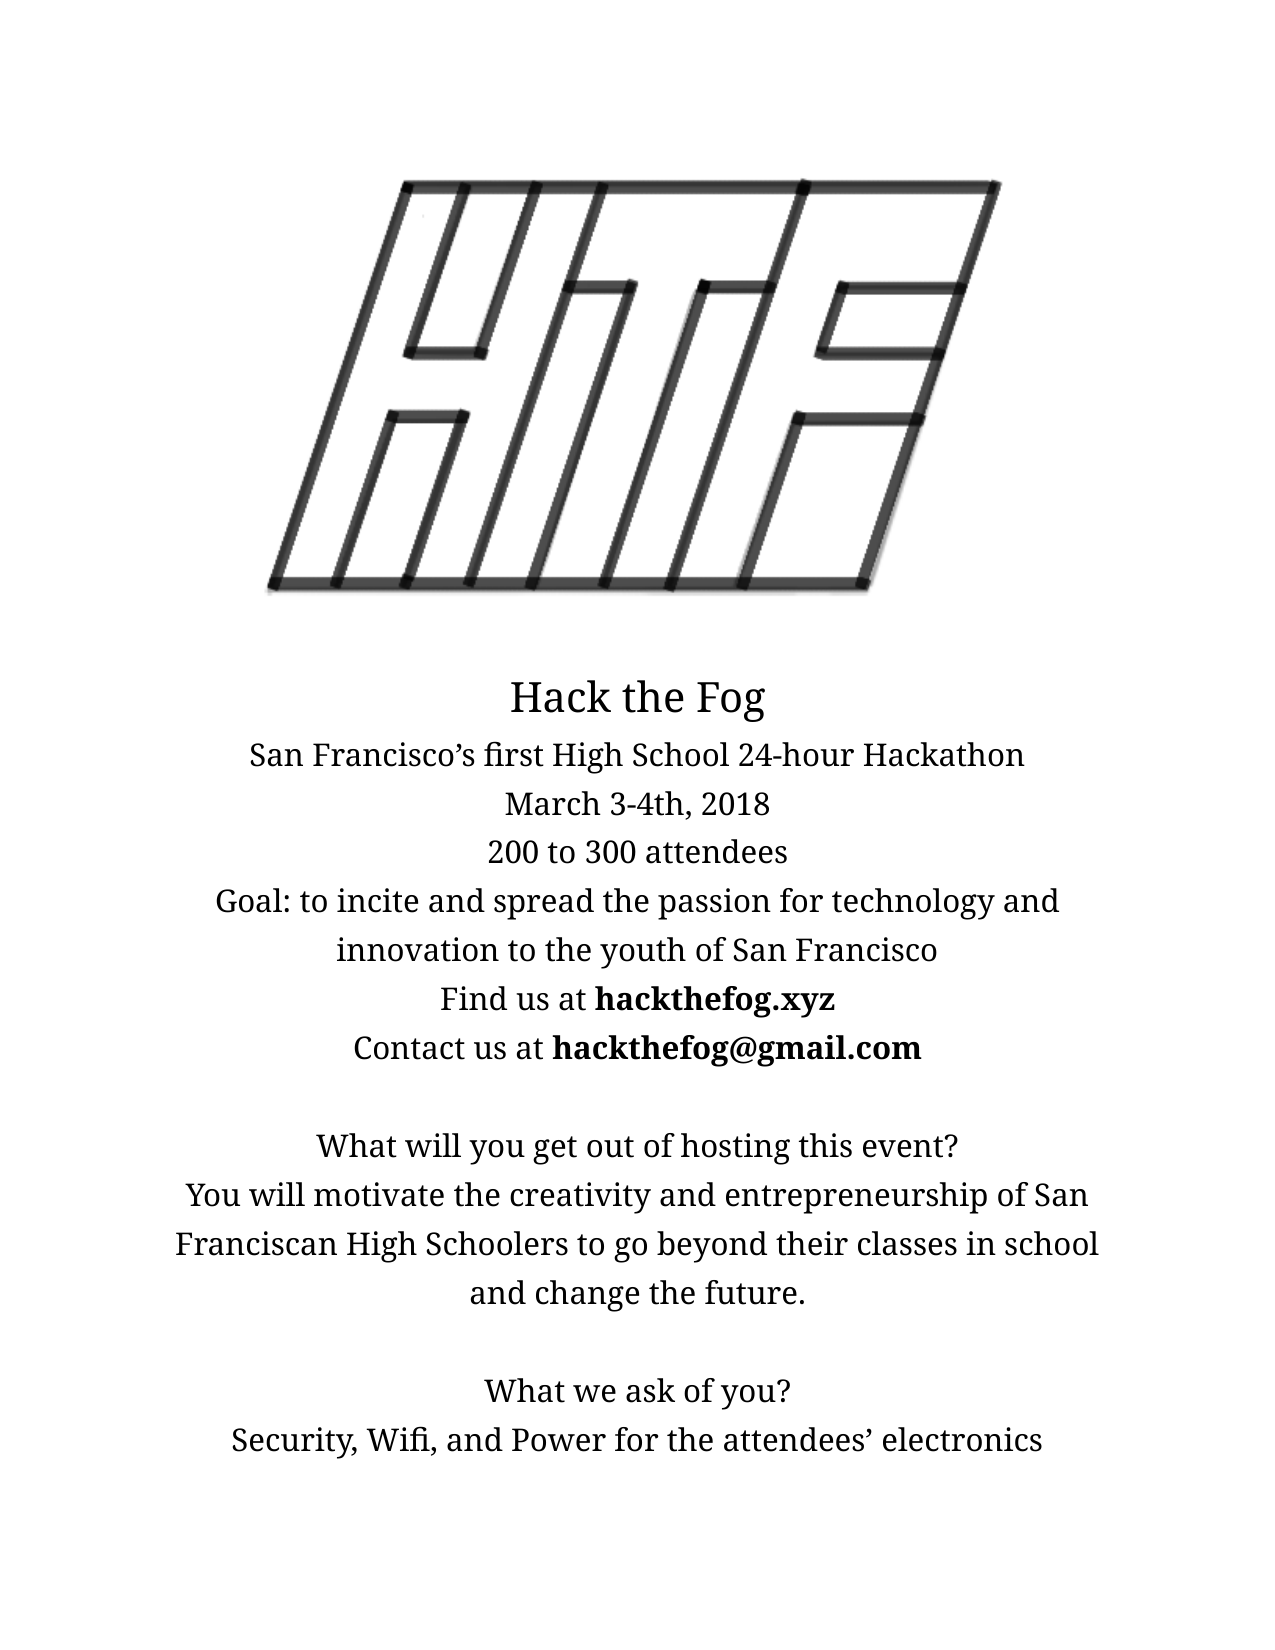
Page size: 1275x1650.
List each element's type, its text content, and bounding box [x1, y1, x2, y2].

text Contact us at hackthefog@gmail.com [150, 1026, 1125, 1069]
text You will motivate the creativity and entrepreneurship of San Franciscan High Schoolers to go beyond their classes in school and change the future. [150, 1173, 1125, 1314]
text Goal: to incite and spread the passion for technology and innovation to the youth of San Francisco [150, 879, 1125, 971]
text San Francisco’s first High School 24-hour Hackathon [150, 733, 1125, 775]
text Find us at hackthefog.xyz [150, 977, 1125, 1020]
text What we ask of you? [150, 1369, 1125, 1412]
text Security, Wifi, and Power for the attendees’ electronics [150, 1418, 1125, 1461]
picture [246, 150, 1029, 604]
text March 3-4th, 2018 [150, 782, 1125, 824]
text Hack the Fog [150, 667, 1125, 724]
text 200 to 300 attendees [150, 831, 1125, 873]
text What will you get out of hosting this event? [150, 1124, 1125, 1167]
